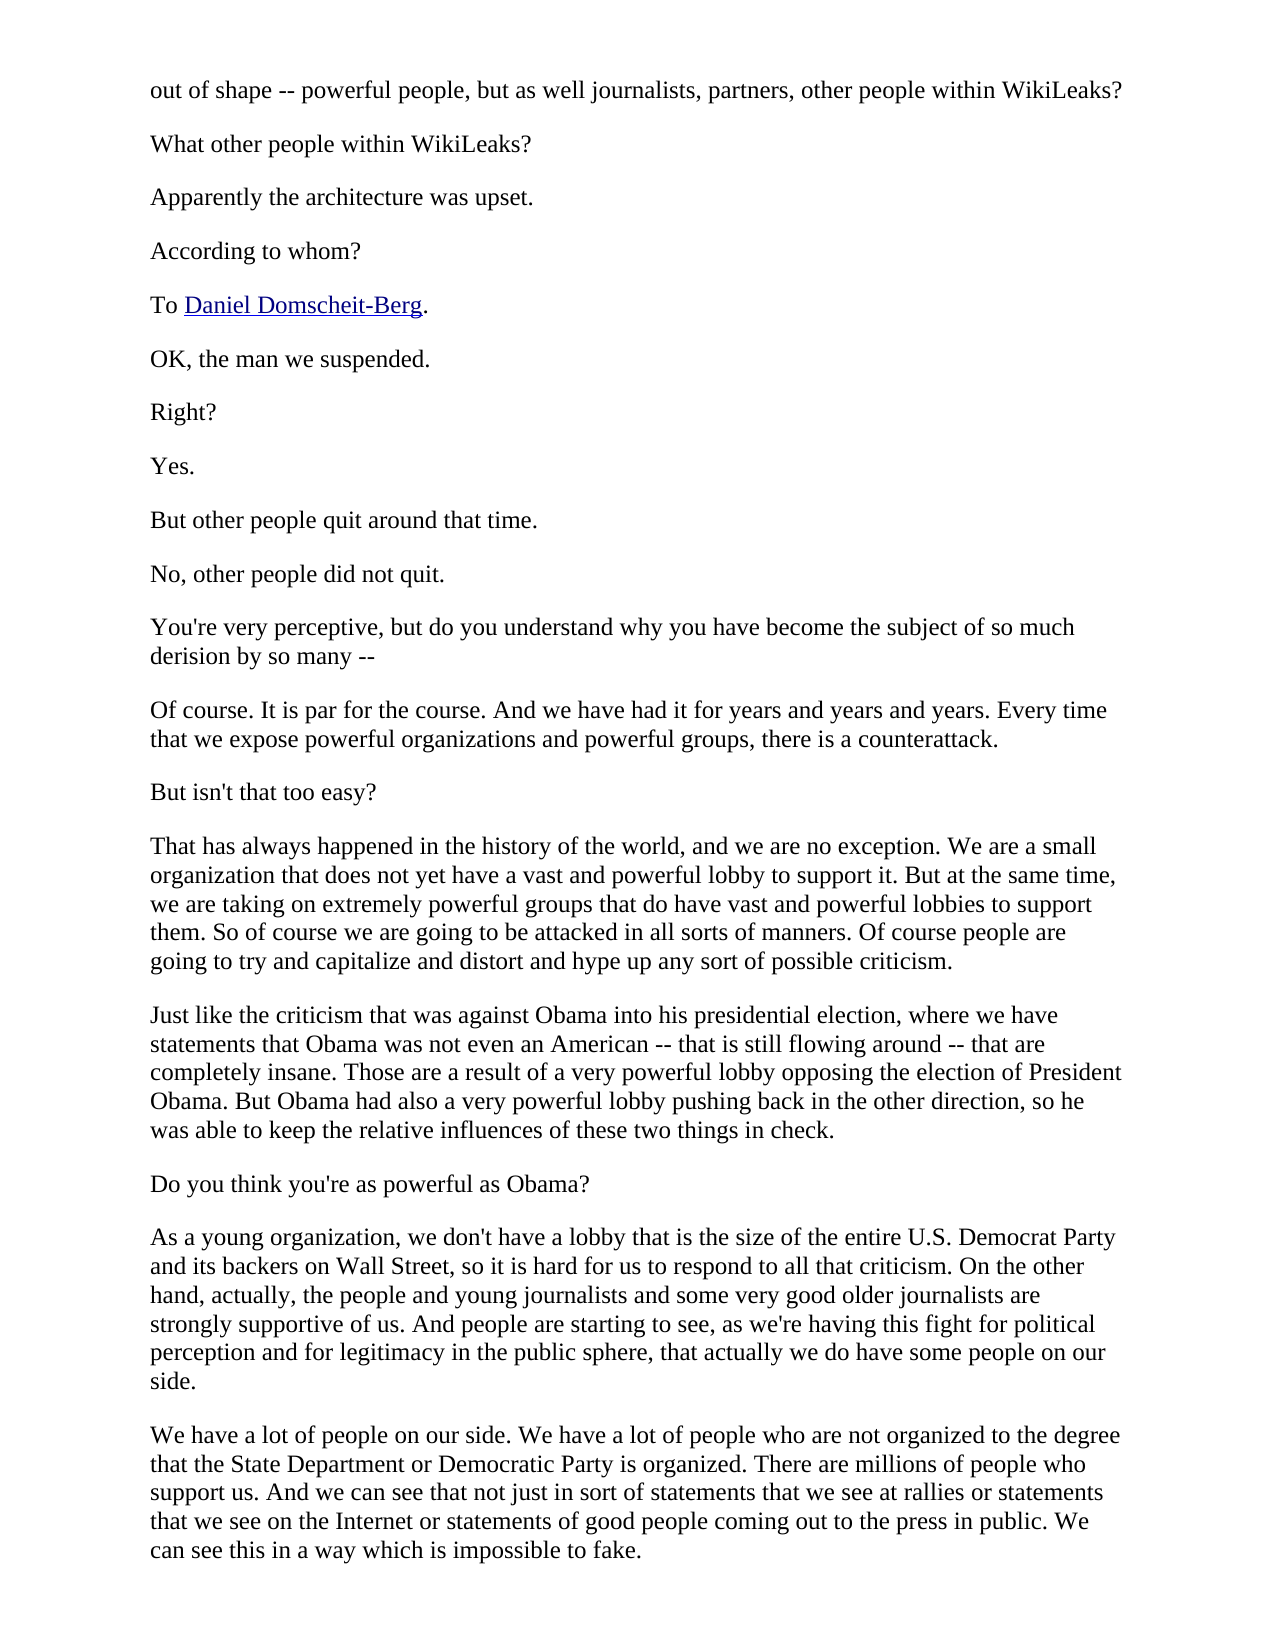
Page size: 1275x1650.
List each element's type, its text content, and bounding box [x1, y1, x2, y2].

text You're very perceptive, but do you understand why you have become the subject of so much derision by so many -- [150, 612, 1125, 670]
text But other people quit around that time. [150, 505, 1125, 534]
text According to whom? [150, 236, 1125, 265]
text Just like the criticism that was against Obama into his presidential election, where we have statements that Obama was not even an American -- that is still flowing around -- that are completely insane. Those are a result of a very powerful lobby opposing the election of President Obama. But Obama had also a very powerful lobby pushing back in the other direction, so he was able to keep the relative influences of these two things in check. [150, 1000, 1125, 1144]
text But isn't that too easy? [150, 777, 1125, 806]
text OK, the man we suspended. [150, 344, 1125, 372]
text out of shape -- powerful people, but as well journalists, partners, other people within WikiLeaks? [150, 75, 1125, 104]
text That has always happened in the history of the world, and we are no exception. We are a small organization that does not yet have a vast and powerful lobby to support it. But at the same time, we are taking on extremely powerful groups that do have vast and powerful lobbies to support them. So of course we are going to be attacked in all sorts of manners. Of course people are going to try and capitalize and distort and hype up any sort of possible criticism. [150, 831, 1125, 975]
text What other people within WikiLeaks? [150, 129, 1125, 157]
text No, other people did not quit. [150, 559, 1125, 587]
text To Daniel Domscheit-Berg. [150, 290, 1125, 319]
text Right? [150, 397, 1125, 426]
text Of course. It is par for the course. And we have had it for years and years and years. Every time that we expose powerful organizations and powerful groups, there is a counterattack. [150, 695, 1125, 752]
text Do you think you're as powerful as Obama? [150, 1169, 1125, 1197]
text Yes. [150, 451, 1125, 480]
text We have a lot of people on our side. We have a lot of people who are not organized to the degree that the State Department or Democratic Party is organized. There are millions of people who support us. And we can see that not just in sort of statements that we see at rallies or statements that we see on the Internet or statements of good people coming out to the press in public. We can see this in a way which is impossible to fake. [150, 1420, 1125, 1564]
text As a young organization, we don't have a lobby that is the size of the entire U.S. Democrat Party and its backers on Wall Street, so it is hard for us to respond to all that criticism. On the other hand, actually, the people and young journalists and some very good older journalists are strongly supportive of us. And people are starting to see, as we're having this fight for political perception and for legitimacy in the public sphere, that actually we do have some people on our side. [150, 1222, 1125, 1395]
text Apparently the architecture was upset. [150, 182, 1125, 211]
